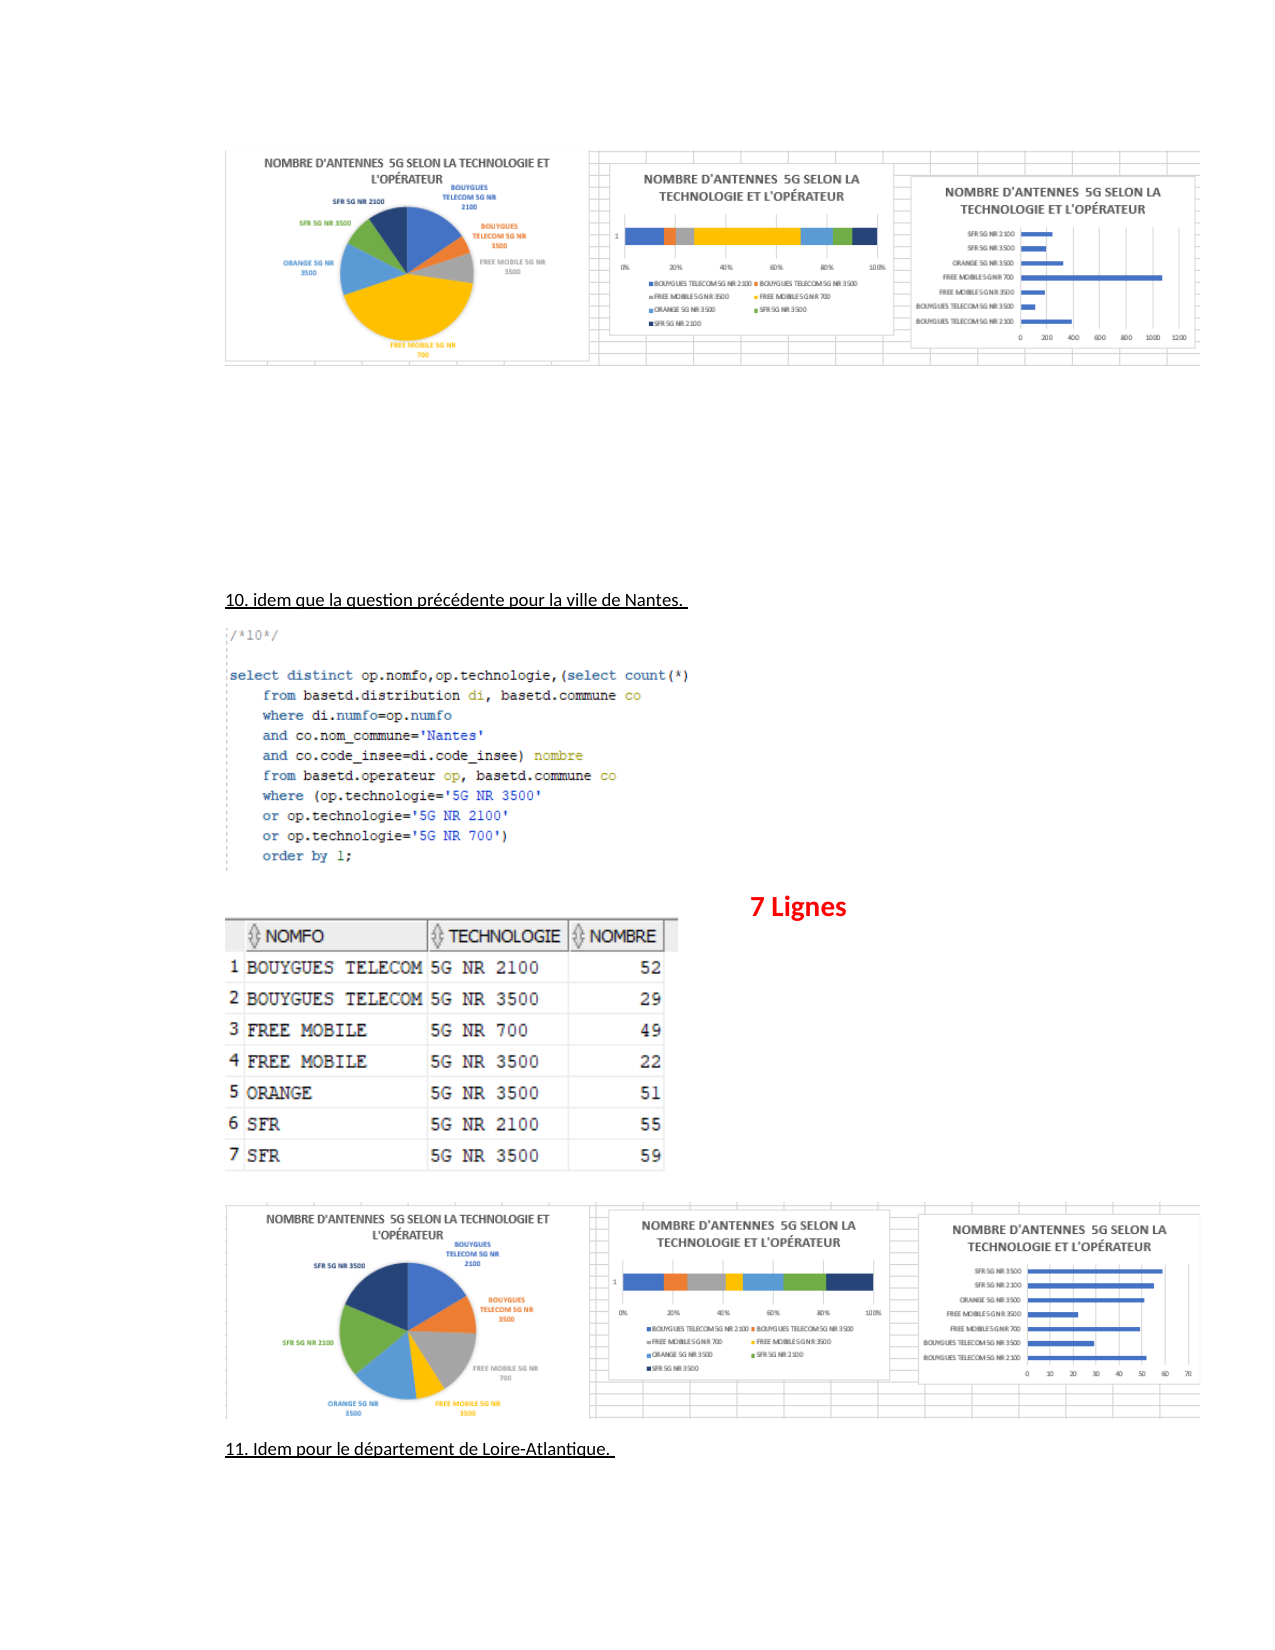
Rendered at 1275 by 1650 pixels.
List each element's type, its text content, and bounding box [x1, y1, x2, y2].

text 11. Idem pour le département de Loire-Atlantique. [150, 1437, 1125, 1460]
text 7 Lignes [150, 888, 1125, 1184]
text 10. idem que la question précédente pour la ville de Nantes. [150, 588, 1125, 611]
